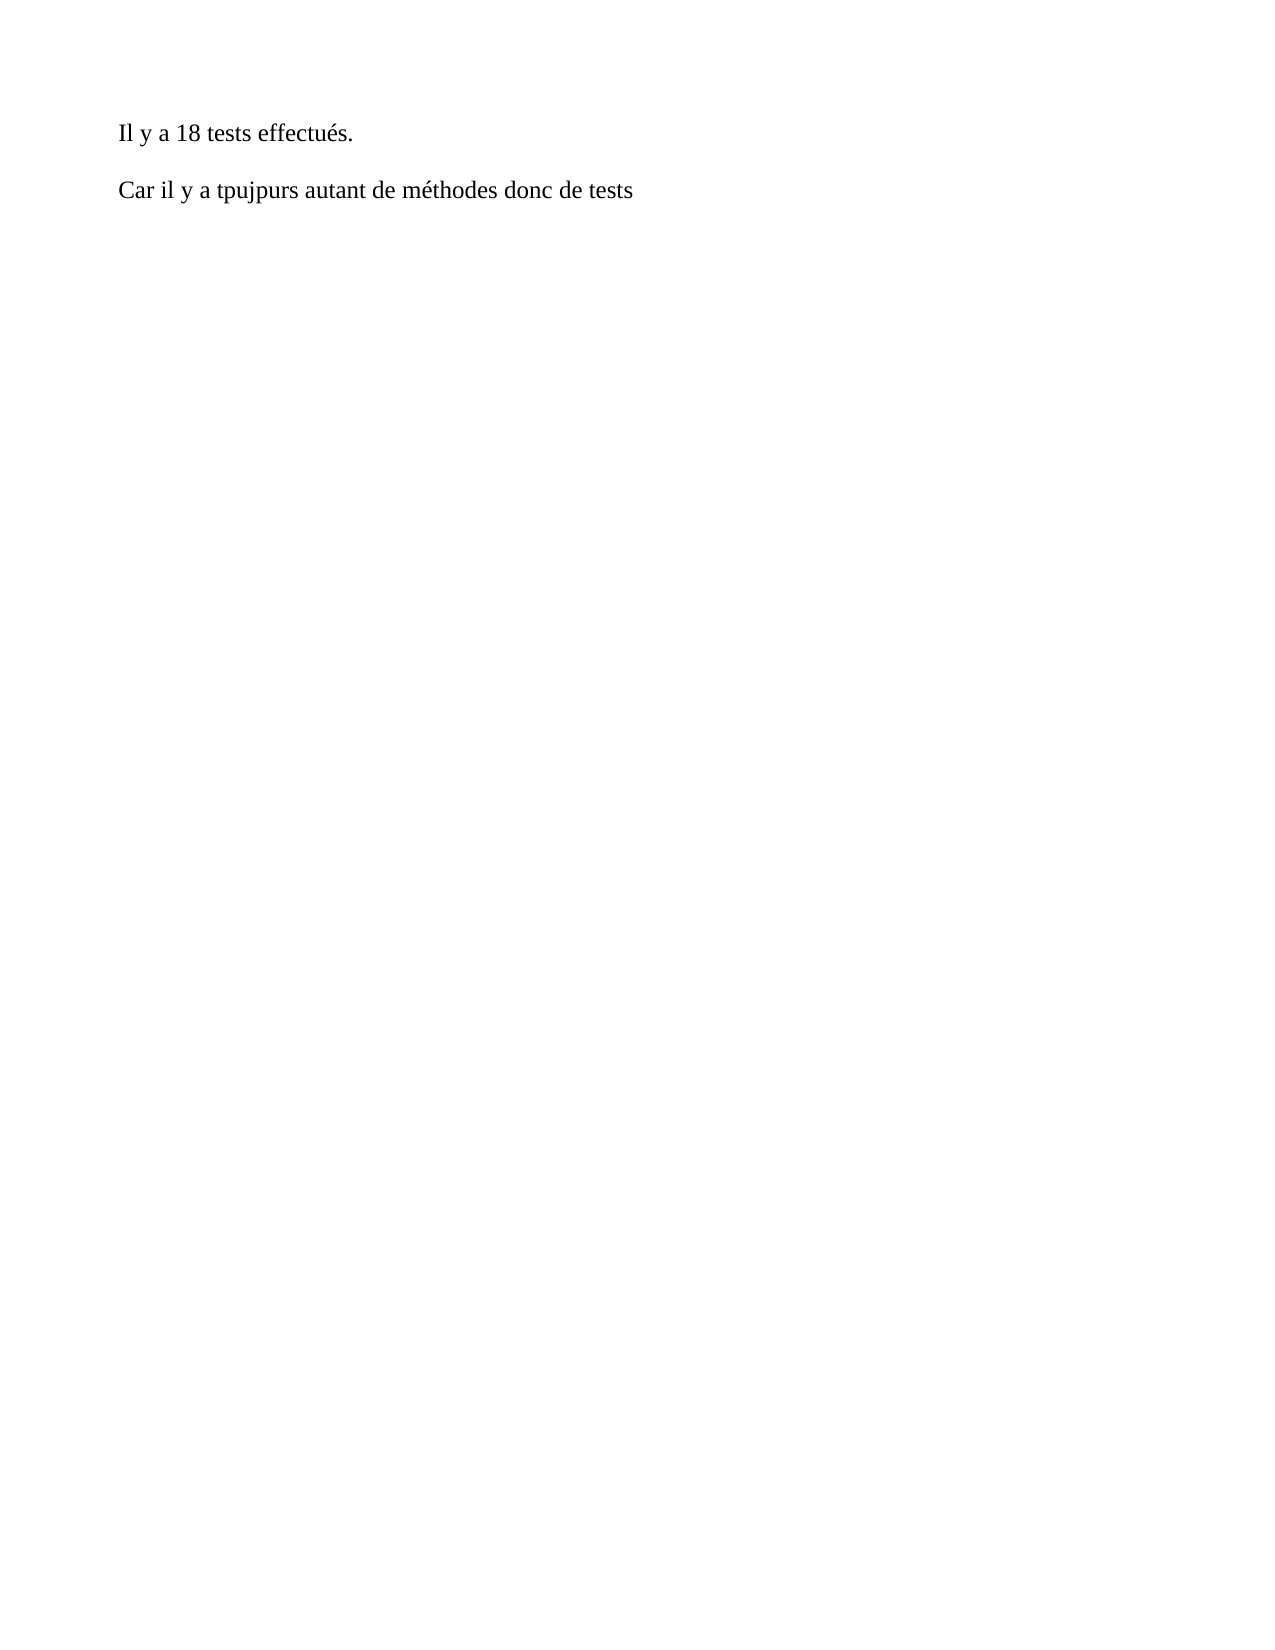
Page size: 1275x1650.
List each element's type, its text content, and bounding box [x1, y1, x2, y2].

text Il y a 18 tests effectués. [118, 118, 1157, 147]
text Car il y a tpujpurs autant de méthodes donc de tests [118, 176, 1157, 204]
